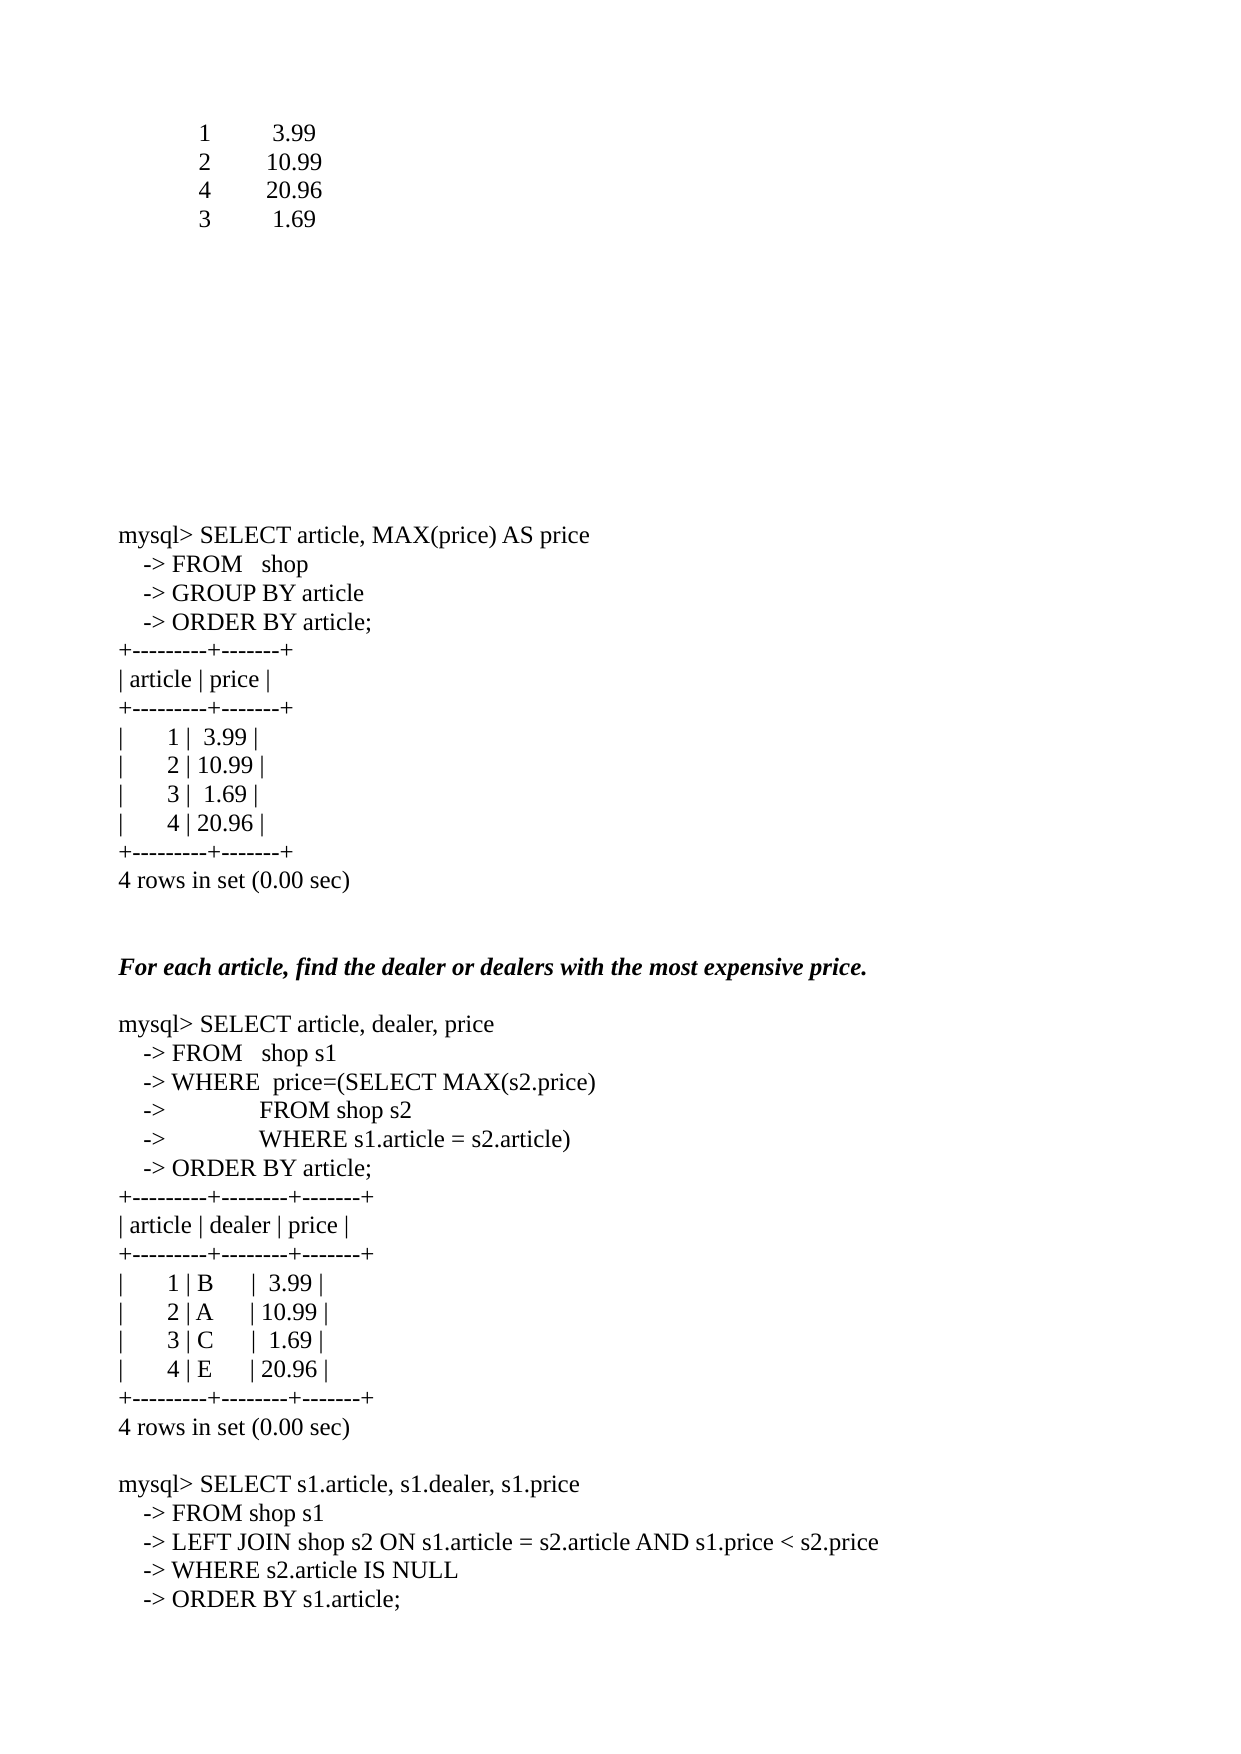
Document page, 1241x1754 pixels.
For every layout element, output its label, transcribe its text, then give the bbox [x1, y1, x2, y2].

text 4 rows in set (0.00 sec) [118, 1412, 1122, 1441]
text 4 20.96 [118, 176, 1122, 204]
text +---------+-------+ [118, 636, 1122, 664]
text -> FROM shop s2 [118, 1096, 1122, 1124]
text -> ORDER BY article; [118, 607, 1122, 636]
text -> WHERE s2.article IS NULL [118, 1556, 1122, 1584]
text -> FROM shop s1 [118, 1498, 1122, 1527]
text +---------+-------+ [118, 693, 1122, 722]
text For each article, find the dealer or dealers with the most expensive price. [118, 952, 1122, 981]
text -> ORDER BY s1.article; [118, 1584, 1122, 1613]
text 2 10.99 [118, 147, 1122, 176]
text | article | price | [118, 664, 1122, 693]
text | 2 | 10.99 | [118, 751, 1122, 779]
text mysql> SELECT s1.article, s1.dealer, s1.price [118, 1469, 1122, 1498]
text | 3 | 1.69 | [118, 779, 1122, 808]
text mysql> SELECT article, dealer, price [118, 1009, 1122, 1038]
text +---------+-------+ [118, 837, 1122, 866]
text | 4 | E | 20.96 | [118, 1354, 1122, 1383]
text -> GROUP BY article [118, 578, 1122, 607]
text | 3 | C | 1.69 | [118, 1326, 1122, 1354]
text mysql> SELECT article, MAX(price) AS price [118, 521, 1122, 549]
text | 4 | 20.96 | [118, 808, 1122, 837]
text | article | dealer | price | [118, 1211, 1122, 1239]
text -> FROM shop s1 [118, 1038, 1122, 1067]
text 3 1.69 [118, 204, 1122, 233]
text 1 3.99 [118, 118, 1122, 147]
text -> ORDER BY article; [118, 1153, 1122, 1182]
text +---------+--------+-------+ [118, 1239, 1122, 1268]
text +---------+--------+-------+ [118, 1383, 1122, 1412]
text | 1 | B | 3.99 | [118, 1268, 1122, 1297]
text | 2 | A | 10.99 | [118, 1297, 1122, 1326]
text 4 rows in set (0.00 sec) [118, 866, 1122, 894]
text +---------+--------+-------+ [118, 1182, 1122, 1211]
text -> WHERE price=(SELECT MAX(s2.price) [118, 1067, 1122, 1096]
text -> LEFT JOIN shop s2 ON s1.article = s2.article AND s1.price < s2.price [118, 1527, 1122, 1556]
text | 1 | 3.99 | [118, 722, 1122, 751]
text -> WHERE s1.article = s2.article) [118, 1124, 1122, 1153]
text -> FROM shop [118, 549, 1122, 578]
